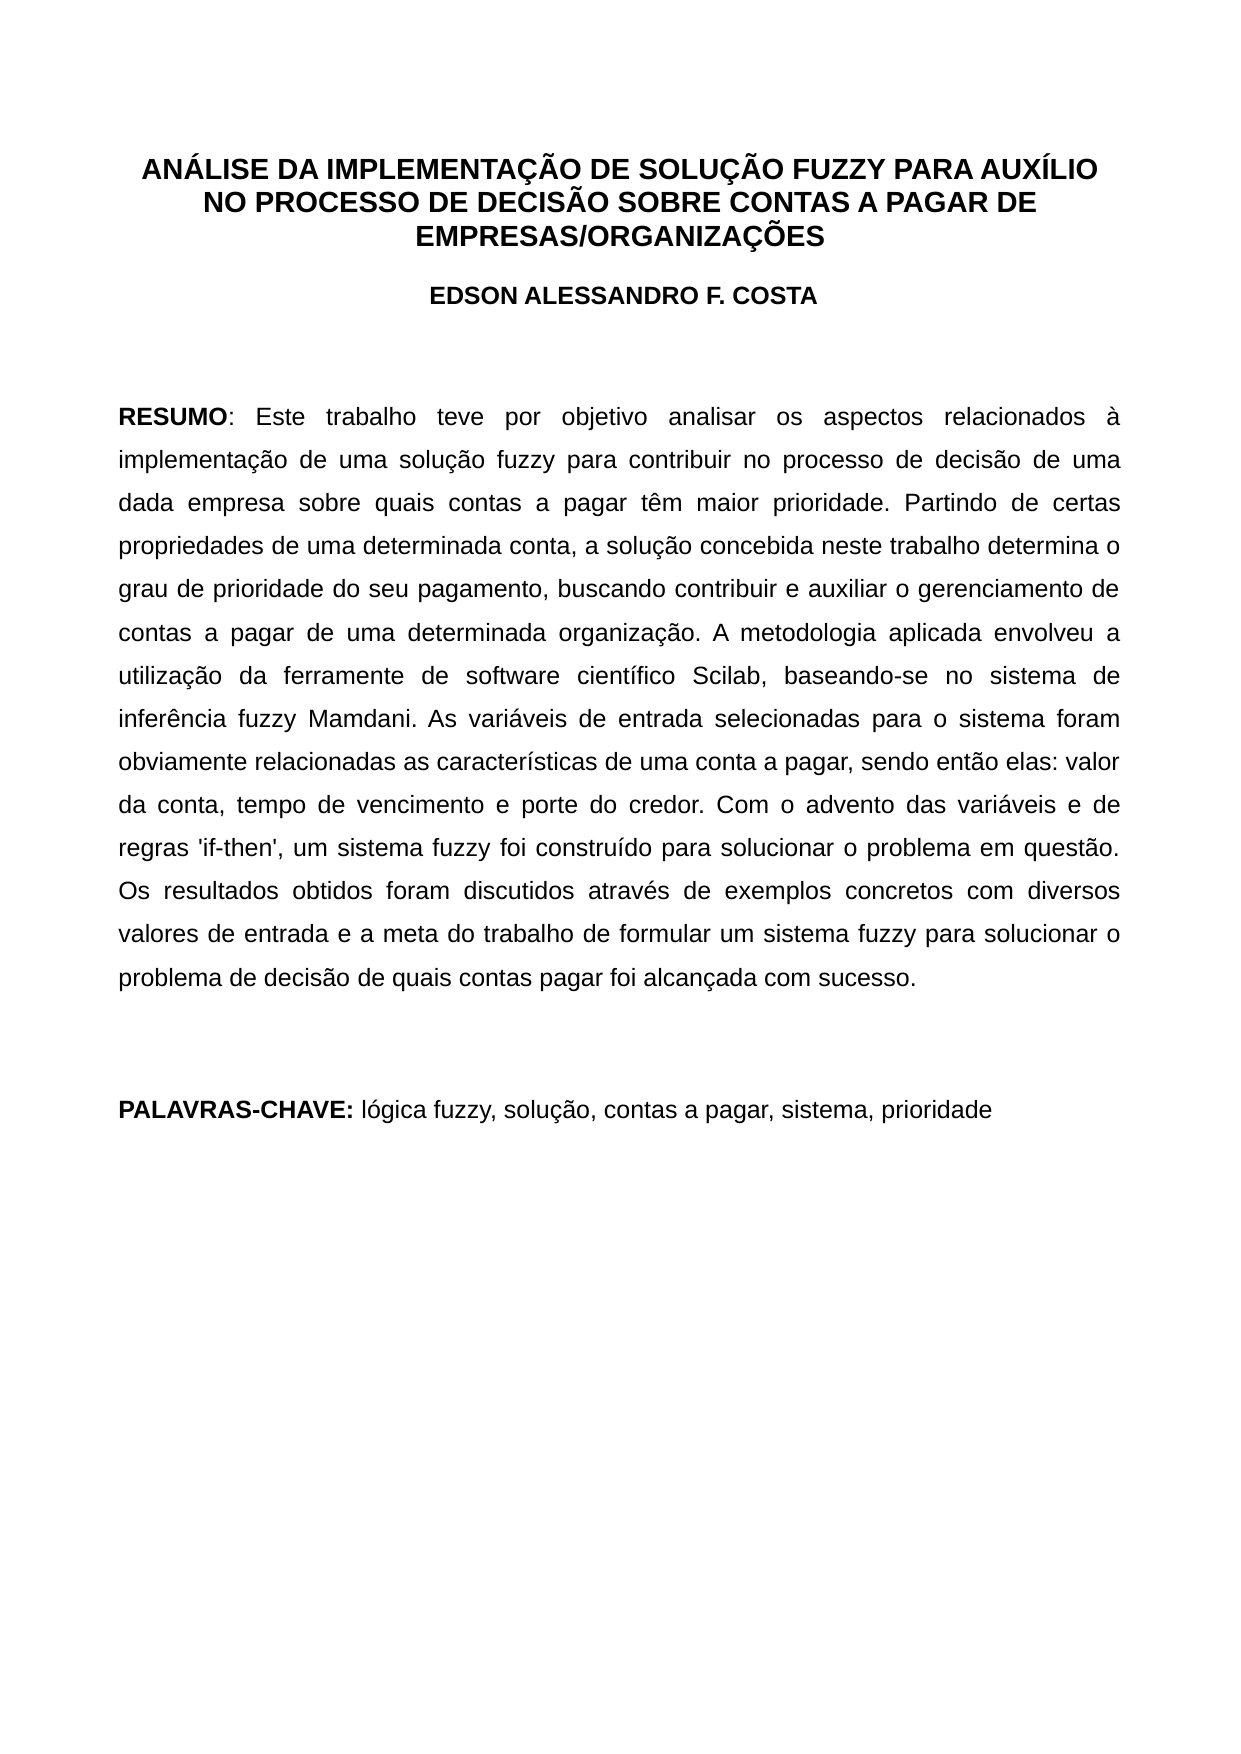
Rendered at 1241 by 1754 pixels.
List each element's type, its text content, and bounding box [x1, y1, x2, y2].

text PALAVRAS-CHAVE: lógica fuzzy, solução, contas a pagar, sistema, prioridade [118, 1095, 1122, 1124]
text ANÁLISE DA IMPLEMENTAÇÃO DE SOLUÇÃO FUZZY PARA AUXÍLIO NO PROCESSO DE DECISÃO SOBRE CONTAS A PAGAR DE EMPRESAS/ORGANIZAÇÕES [118, 152, 1122, 252]
text EDSON ALESSANDRO F. COSTA [118, 281, 1122, 310]
text RESUMO: Este trabalho teve por objetivo analisar os aspectos relacionados à implementação de uma solução fuzzy para contribuir no processo de decisão de uma dada empresa sobre quais contas a pagar têm maior prioridade. Partindo de certas propriedades de uma determinada conta, a solução concebida neste trabalho determina o grau de prioridade do seu pagamento, buscando contribuir e auxiliar o gerenciamento de contas a pagar de uma determinada organização. A metodologia aplicada envolveu a utilização da ferramente de software científico Scilab, baseando-se no sistema de inferência fuzzy Mamdani. As variáveis de entrada selecionadas para o sistema foram obviamente relacionadas as características de uma conta a pagar, sendo então elas: valor da conta, tempo de vencimento e porte do credor. Com o advento das variáveis e de regras 'if-then', um sistema fuzzy foi construído para solucionar o problema em questão. Os resultados obtidos foram discutidos através de exemplos concretos com diversos valores de entrada e a meta do trabalho de formular um sistema fuzzy para solucionar o problema de decisão de quais contas pagar foi alcançada com sucesso. [118, 402, 1122, 991]
